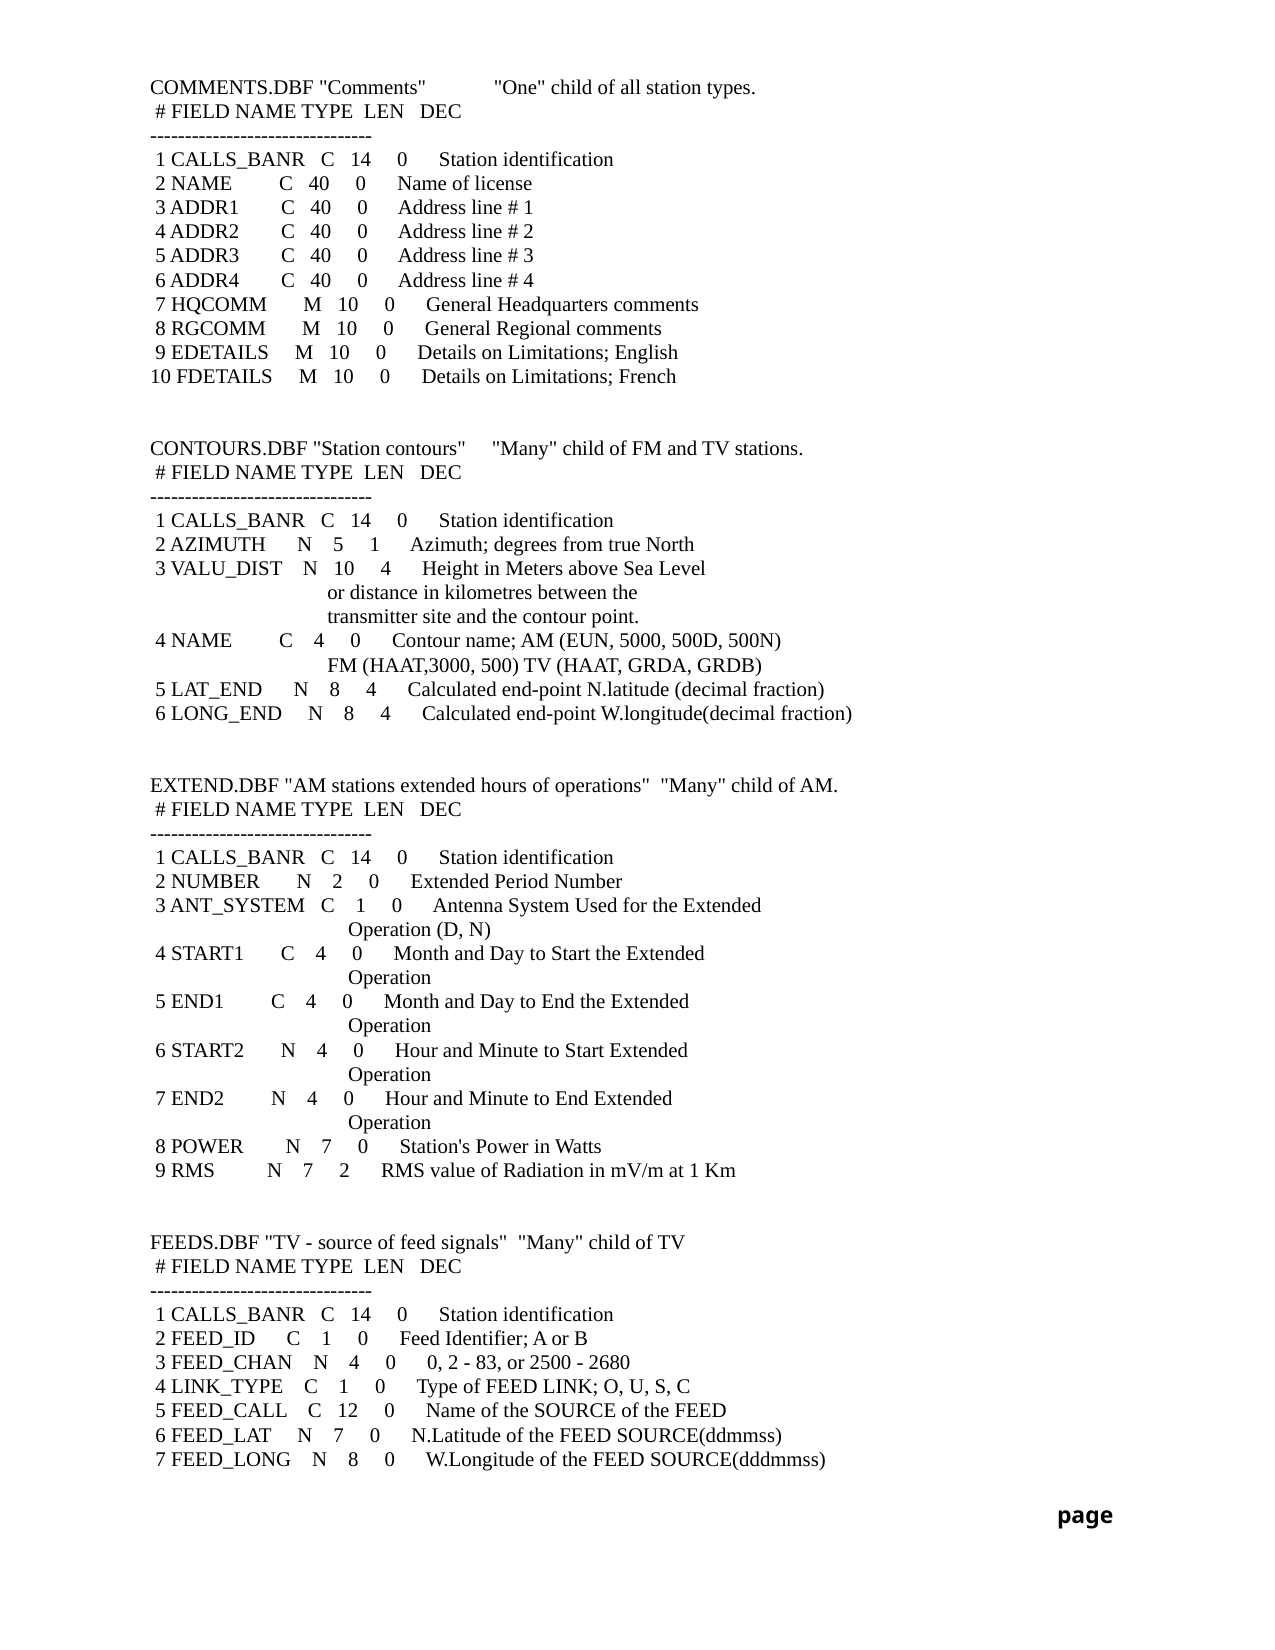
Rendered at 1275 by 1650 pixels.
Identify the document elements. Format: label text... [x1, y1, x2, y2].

text 3 FEED_CHAN N 4 0 0, 2 - 83, or 2500 - 2680 [150, 1350, 1125, 1374]
text transmitter site and the contour point. [150, 604, 1125, 628]
text # FIELD NAME TYPE LEN DEC [150, 1254, 1125, 1278]
text 8 RGCOMM M 10 0 General Regional comments [150, 316, 1125, 340]
text FEEDS.DBF "TV - source of feed signals" "Many" child of TV [150, 1230, 1125, 1254]
text 7 FEED_LONG N 8 0 W.Longitude of the FEED SOURCE(dddmmss) [150, 1447, 1125, 1471]
text # FIELD NAME TYPE LEN DEC [150, 460, 1125, 484]
text -------------------------------- [150, 484, 1125, 508]
text 7 HQCOMM M 10 0 General Headquarters comments [150, 292, 1125, 316]
text Operation [150, 1110, 1125, 1134]
text Operation (D, N) [150, 917, 1125, 941]
text 6 START2 N 4 0 Hour and Minute to Start Extended [150, 1037, 1125, 1062]
text -------------------------------- [150, 1278, 1125, 1302]
text 4 START1 C 4 0 Month and Day to Start the Extended [150, 941, 1125, 965]
text 1 CALLS_BANR C 14 0 Station identification [150, 1302, 1125, 1326]
text 5 FEED_CALL C 12 0 Name of the SOURCE of the FEED [150, 1398, 1125, 1422]
text 6 FEED_LAT N 7 0 N.Latitude of the FEED SOURCE(ddmmss) [150, 1422, 1125, 1447]
text 1 CALLS_BANR C 14 0 Station identification [150, 147, 1125, 171]
text or distance in kilometres between the [150, 580, 1125, 604]
text 5 END1 C 4 0 Month and Day to End the Extended [150, 989, 1125, 1013]
text 3 ANT_SYSTEM C 1 0 Antenna System Used for the Extended [150, 893, 1125, 917]
text Operation [150, 1062, 1125, 1086]
text # FIELD NAME TYPE LEN DEC [150, 99, 1125, 123]
text # FIELD NAME TYPE LEN DEC [150, 797, 1125, 821]
text -------------------------------- [150, 821, 1125, 845]
text 8 POWER N 7 0 Station's Power in Watts [150, 1134, 1125, 1158]
text 6 LONG_END N 8 4 Calculated end-point W.longitude(decimal fraction) [150, 701, 1125, 725]
text 2 NUMBER N 2 0 Extended Period Number [150, 869, 1125, 893]
text 4 NAME C 4 0 Contour name; AM (EUN, 5000, 500D, 500N) [150, 628, 1125, 652]
text 2 NAME C 40 0 Name of license [150, 171, 1125, 195]
text 1 CALLS_BANR C 14 0 Station identification [150, 508, 1125, 532]
text Operation [150, 1013, 1125, 1037]
text 4 LINK_TYPE C 1 0 Type of FEED LINK; O, U, S, C [150, 1374, 1125, 1398]
text 6 ADDR4 C 40 0 Address line # 4 [150, 267, 1125, 292]
text 4 ADDR2 C 40 0 Address line # 2 [150, 219, 1125, 243]
text FM (HAAT,3000, 500) TV (HAAT, GRDA, GRDB) [150, 652, 1125, 677]
text 5 LAT_END N 8 4 Calculated end-point N.latitude (decimal fraction) [150, 677, 1125, 701]
text EXTEND.DBF "AM stations extended hours of operations" "Many" child of AM. [150, 773, 1125, 797]
text -------------------------------- [150, 123, 1125, 147]
text CONTOURS.DBF "Station contours" "Many" child of FM and TV stations. [150, 436, 1125, 460]
text Operation [150, 965, 1125, 989]
text 2 AZIMUTH N 5 1 Azimuth; degrees from true North [150, 532, 1125, 556]
text 7 END2 N 4 0 Hour and Minute to End Extended [150, 1086, 1125, 1110]
text COMMENTS.DBF "Comments" "One" child of all station types. [150, 75, 1125, 99]
text 10 FDETAILS M 10 0 Details on Limitations; French [150, 364, 1125, 388]
text 1 CALLS_BANR C 14 0 Station identification [150, 845, 1125, 869]
text 9 EDETAILS M 10 0 Details on Limitations; English [150, 340, 1125, 364]
text 9 RMS N 7 2 RMS value of Radiation in mV/m at 1 Km [150, 1158, 1125, 1182]
text 3 VALU_DIST N 10 4 Height in Meters above Sea Level [150, 556, 1125, 580]
text 5 ADDR3 C 40 0 Address line # 3 [150, 243, 1125, 267]
text 2 FEED_ID C 1 0 Feed Identifier; A or B [150, 1326, 1125, 1350]
text 3 ADDR1 C 40 0 Address line # 1 [150, 195, 1125, 219]
